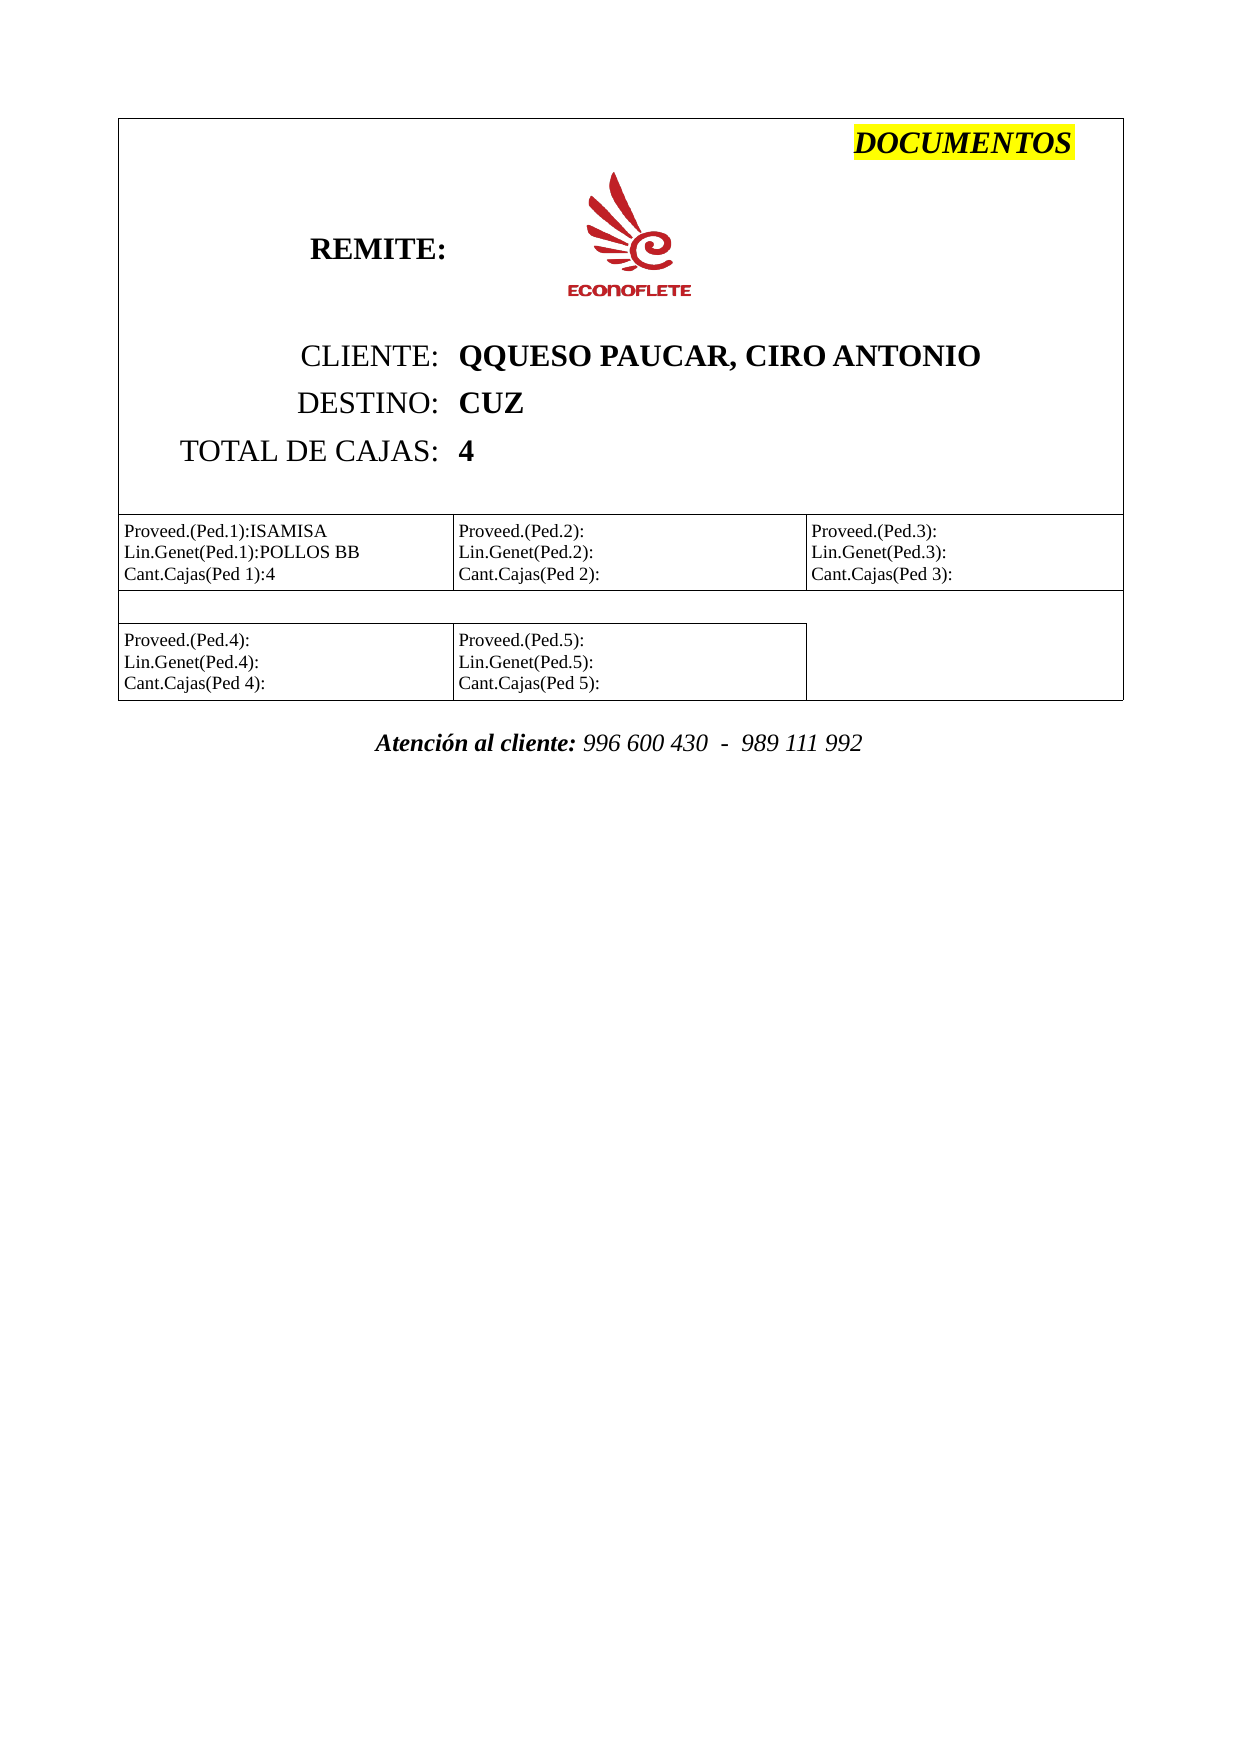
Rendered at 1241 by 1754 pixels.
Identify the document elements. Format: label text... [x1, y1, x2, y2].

table_cell [806, 591, 1123, 623]
text Atención al cliente: 996 600 430 - 989 111 992 [118, 728, 1122, 757]
table_cell [119, 474, 453, 514]
table_cell 4 [453, 426, 1123, 474]
table_cell [453, 166, 806, 332]
table_header DOCUMENTOS [806, 119, 1123, 166]
table_cell DESTINO: [119, 379, 453, 426]
table_cell [119, 591, 453, 623]
table_cell [806, 379, 1123, 426]
table_cell [453, 474, 806, 514]
table_cell [806, 166, 1123, 332]
table_cell CLIENTE: [119, 332, 453, 379]
picture [552, 171, 707, 297]
table_header [119, 119, 453, 166]
table_cell Proveed.(Ped.1):ISAMISA Lin.Genet(Ped.1):POLLOS BB Cant.Cajas(Ped 1):4 [119, 515, 453, 590]
table_cell TOTAL DE CAJAS: [119, 426, 453, 474]
table_cell CUZ [453, 379, 806, 426]
table_cell Proveed.(Ped.5): Lin.Genet(Ped.5): Cant.Cajas(Ped 5): [454, 624, 806, 699]
table_cell [807, 623, 1123, 699]
table_cell REMITE: [119, 166, 453, 332]
table_cell Proveed.(Ped.3): Lin.Genet(Ped.3): Cant.Cajas(Ped 3): [807, 515, 1123, 590]
table_cell Proveed.(Ped.4): Lin.Genet(Ped.4): Cant.Cajas(Ped 4): [119, 624, 453, 699]
table_cell QQUESO PAUCAR, CIRO ANTONIO [453, 332, 1123, 379]
table_header [453, 119, 806, 166]
table_cell [453, 591, 806, 623]
table_cell Proveed.(Ped.2): Lin.Genet(Ped.2): Cant.Cajas(Ped 2): [454, 515, 806, 590]
table_cell [806, 474, 1123, 514]
